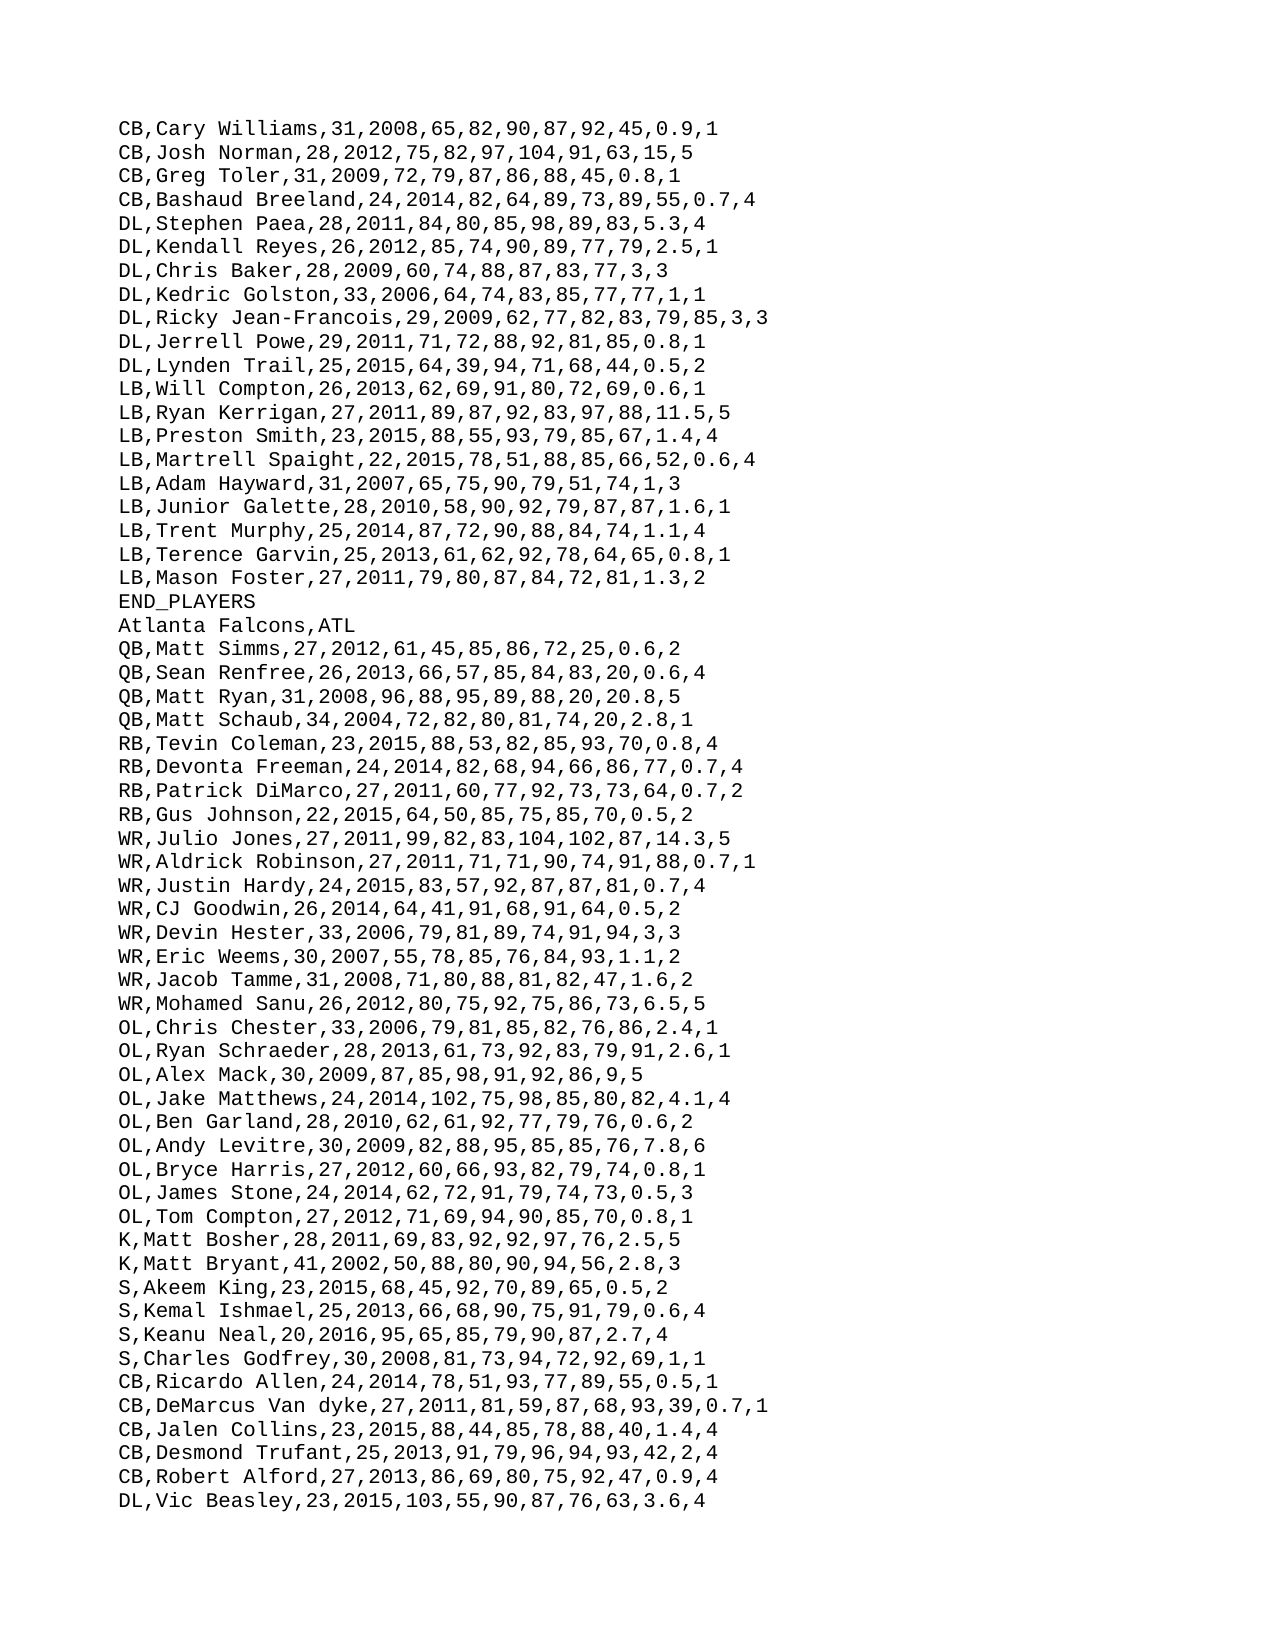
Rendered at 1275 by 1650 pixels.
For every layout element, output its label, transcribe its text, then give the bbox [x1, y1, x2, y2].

text DL,Kedric Golston,33,2006,64,74,83,85,77,77,1,1 [118, 284, 1157, 307]
text RB,Patrick DiMarco,27,2011,60,77,92,73,73,64,0.7,2 [118, 780, 1157, 804]
text S,Kemal Ishmael,25,2013,66,68,90,75,91,79,0.6,4 [118, 1300, 1157, 1324]
text RB,Devonta Freeman,24,2014,82,68,94,66,86,77,0.7,4 [118, 757, 1157, 780]
text DL,Chris Baker,28,2009,60,74,88,87,83,77,3,3 [118, 260, 1157, 284]
text OL,Alex Mack,30,2009,87,85,98,91,92,86,9,5 [118, 1064, 1157, 1088]
text LB,Trent Murphy,25,2014,87,72,90,88,84,74,1.1,4 [118, 520, 1157, 544]
text LB,Ryan Kerrigan,27,2011,89,87,92,83,97,88,11.5,5 [118, 402, 1157, 426]
text DL,Kendall Reyes,26,2012,85,74,90,89,77,79,2.5,1 [118, 236, 1157, 260]
text WR,Jacob Tamme,31,2008,71,80,88,81,82,47,1.6,2 [118, 969, 1157, 993]
text S,Charles Godfrey,30,2008,81,73,94,72,92,69,1,1 [118, 1348, 1157, 1371]
text CB,DeMarcus Van dyke,27,2011,81,59,87,68,93,39,0.7,1 [118, 1395, 1157, 1419]
text LB,Terence Garvin,25,2013,61,62,92,78,64,65,0.8,1 [118, 544, 1157, 567]
text K,Matt Bryant,41,2002,50,88,80,90,94,56,2.8,3 [118, 1253, 1157, 1277]
text WR,Devin Hester,33,2006,79,81,89,74,91,94,3,3 [118, 922, 1157, 946]
text CB,Robert Alford,27,2013,86,69,80,75,92,47,0.9,4 [118, 1466, 1157, 1489]
text OL,James Stone,24,2014,62,72,91,79,74,73,0.5,3 [118, 1182, 1157, 1206]
text OL,Ben Garland,28,2010,62,61,92,77,79,76,0.6,2 [118, 1111, 1157, 1135]
text RB,Tevin Coleman,23,2015,88,53,82,85,93,70,0.8,4 [118, 733, 1157, 757]
text RB,Gus Johnson,22,2015,64,50,85,75,85,70,0.5,2 [118, 804, 1157, 827]
text DL,Jerrell Powe,29,2011,71,72,88,92,81,85,0.8,1 [118, 331, 1157, 354]
text LB,Adam Hayward,31,2007,65,75,90,79,51,74,1,3 [118, 473, 1157, 496]
text OL,Ryan Schraeder,28,2013,61,73,92,83,79,91,2.6,1 [118, 1040, 1157, 1064]
text WR,Mohamed Sanu,26,2012,80,75,92,75,86,73,6.5,5 [118, 993, 1157, 1017]
text Atlanta Falcons,ATL [118, 615, 1157, 638]
text LB,Mason Foster,27,2011,79,80,87,84,72,81,1.3,2 [118, 567, 1157, 591]
text OL,Andy Levitre,30,2009,82,88,95,85,85,76,7.8,6 [118, 1135, 1157, 1158]
text S,Keanu Neal,20,2016,95,65,85,79,90,87,2.7,4 [118, 1324, 1157, 1348]
text CB,Bashaud Breeland,24,2014,82,64,89,73,89,55,0.7,4 [118, 189, 1157, 213]
text LB,Preston Smith,23,2015,88,55,93,79,85,67,1.4,4 [118, 426, 1157, 449]
text CB,Greg Toler,31,2009,72,79,87,86,88,45,0.8,1 [118, 165, 1157, 189]
text QB,Matt Simms,27,2012,61,45,85,86,72,25,0.6,2 [118, 638, 1157, 662]
text WR,Eric Weems,30,2007,55,78,85,76,84,93,1.1,2 [118, 946, 1157, 969]
text CB,Desmond Trufant,25,2013,91,79,96,94,93,42,2,4 [118, 1442, 1157, 1466]
text OL,Bryce Harris,27,2012,60,66,93,82,79,74,0.8,1 [118, 1158, 1157, 1182]
text LB,Will Compton,26,2013,62,69,91,80,72,69,0.6,1 [118, 378, 1157, 402]
text END_PLAYERS [118, 591, 1157, 615]
text OL,Chris Chester,33,2006,79,81,85,82,76,86,2.4,1 [118, 1017, 1157, 1040]
text DL,Lynden Trail,25,2015,64,39,94,71,68,44,0.5,2 [118, 354, 1157, 378]
text OL,Tom Compton,27,2012,71,69,94,90,85,70,0.8,1 [118, 1206, 1157, 1229]
text CB,Ricardo Allen,24,2014,78,51,93,77,89,55,0.5,1 [118, 1371, 1157, 1395]
text CB,Josh Norman,28,2012,75,82,97,104,91,63,15,5 [118, 142, 1157, 165]
text K,Matt Bosher,28,2011,69,83,92,92,97,76,2.5,5 [118, 1229, 1157, 1253]
text LB,Junior Galette,28,2010,58,90,92,79,87,87,1.6,1 [118, 496, 1157, 520]
text DL,Vic Beasley,23,2015,103,55,90,87,76,63,3.6,4 [118, 1489, 1157, 1513]
text DL,Stephen Paea,28,2011,84,80,85,98,89,83,5.3,4 [118, 213, 1157, 236]
text WR,Julio Jones,27,2011,99,82,83,104,102,87,14.3,5 [118, 827, 1157, 851]
text CB,Jalen Collins,23,2015,88,44,85,78,88,40,1.4,4 [118, 1419, 1157, 1442]
text QB,Sean Renfree,26,2013,66,57,85,84,83,20,0.6,4 [118, 662, 1157, 686]
text DL,Ricky Jean-Francois,29,2009,62,77,82,83,79,85,3,3 [118, 307, 1157, 331]
text CB,Cary Williams,31,2008,65,82,90,87,92,45,0.9,1 [118, 118, 1157, 142]
text QB,Matt Ryan,31,2008,96,88,95,89,88,20,20.8,5 [118, 686, 1157, 709]
text LB,Martrell Spaight,22,2015,78,51,88,85,66,52,0.6,4 [118, 449, 1157, 473]
text WR,CJ Goodwin,26,2014,64,41,91,68,91,64,0.5,2 [118, 898, 1157, 922]
text WR,Justin Hardy,24,2015,83,57,92,87,87,81,0.7,4 [118, 875, 1157, 898]
text QB,Matt Schaub,34,2004,72,82,80,81,74,20,2.8,1 [118, 709, 1157, 733]
text OL,Jake Matthews,24,2014,102,75,98,85,80,82,4.1,4 [118, 1088, 1157, 1111]
text WR,Aldrick Robinson,27,2011,71,71,90,74,91,88,0.7,1 [118, 851, 1157, 875]
text S,Akeem King,23,2015,68,45,92,70,89,65,0.5,2 [118, 1277, 1157, 1300]
